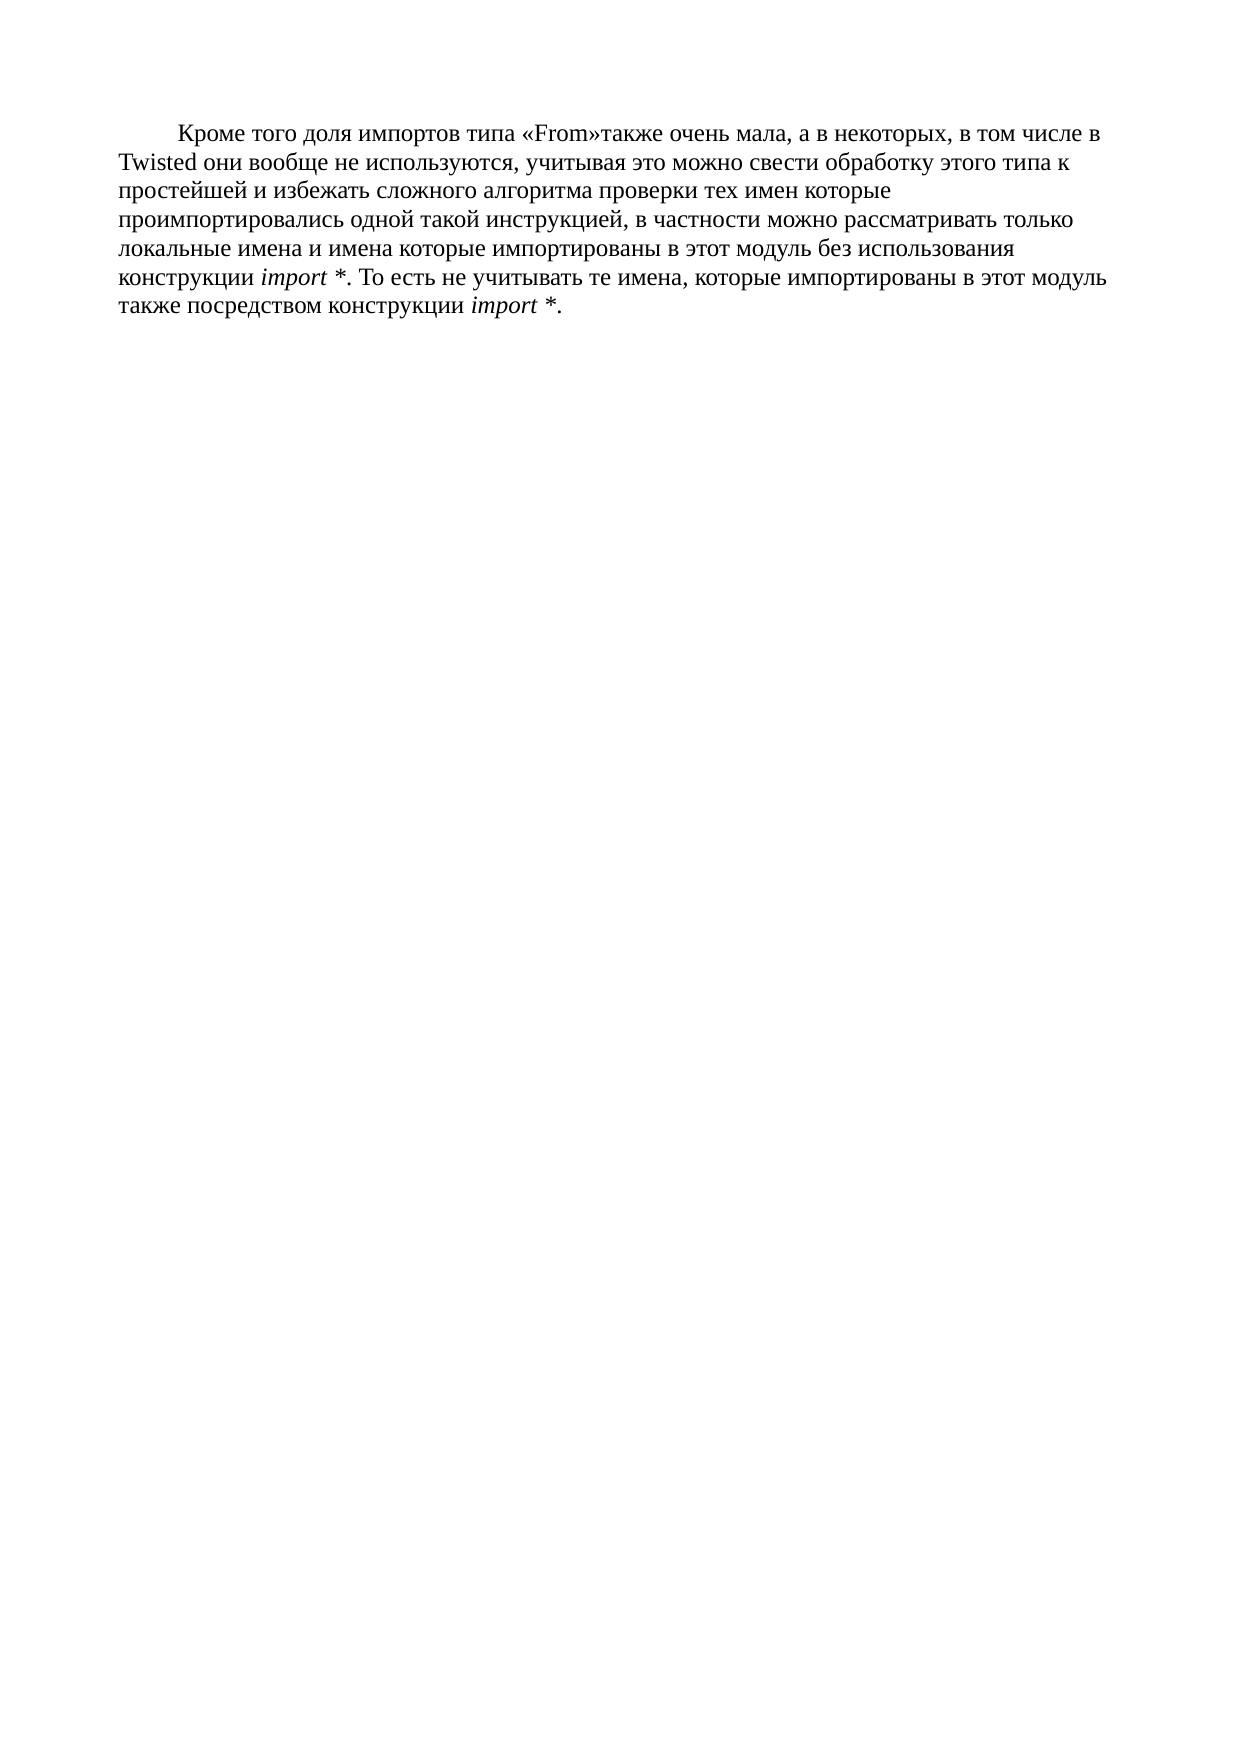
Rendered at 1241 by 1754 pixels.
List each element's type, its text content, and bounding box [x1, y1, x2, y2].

text Кроме того доля импортов типа «From»также очень мала, а в некоторых, в том числе в Twisted они вообще не используются, учитывая это можно свести обработку этого типа к простейшей и избежать сложного алгоритма проверки тех имен которые проимпортировались одной такой инструкцией, в частности можно рассматривать только локальные имена и имена которые импортированы в этот модуль без использования конструкции import *. То есть не учитывать те имена, которые импортированы в этот модуль также посредством конструкции import *. [118, 118, 1122, 319]
